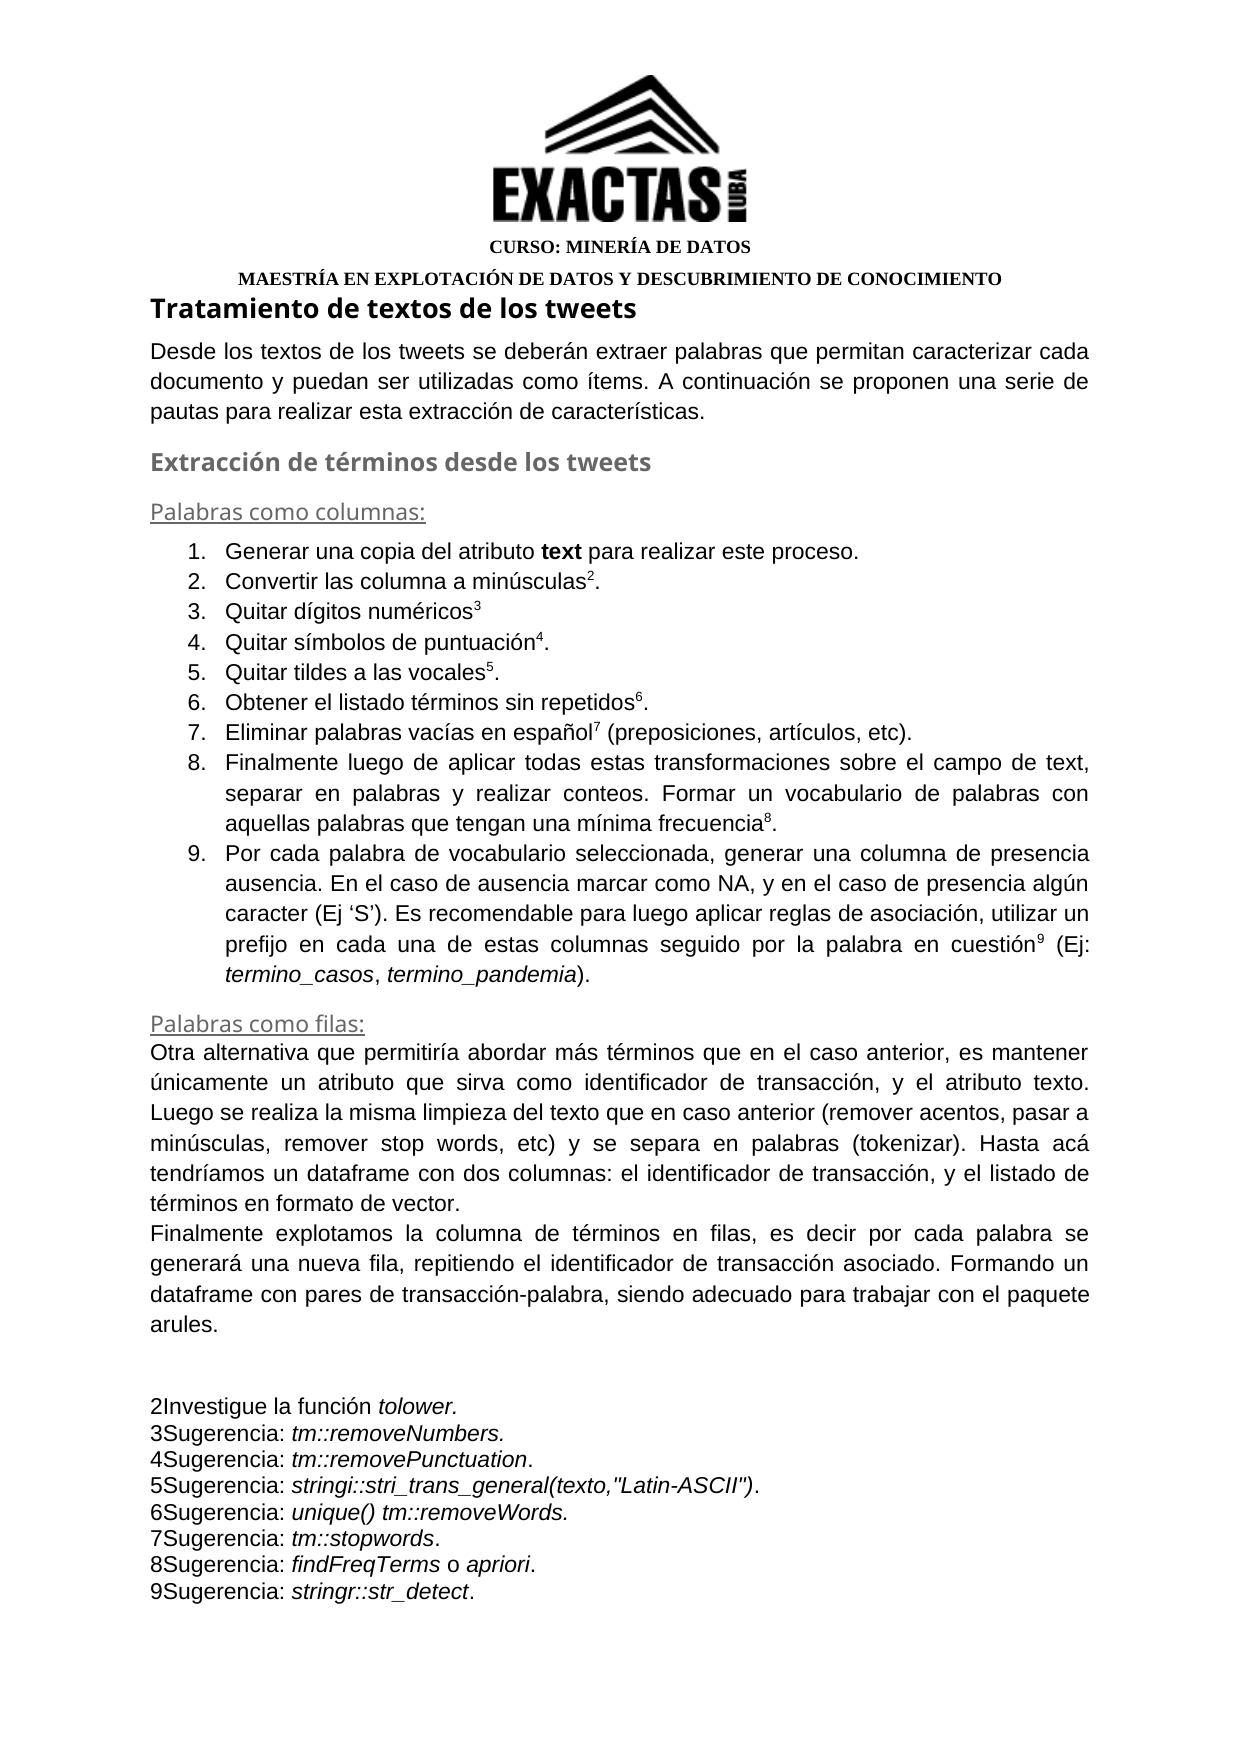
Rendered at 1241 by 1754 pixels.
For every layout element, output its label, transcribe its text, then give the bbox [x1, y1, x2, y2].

list Por cada palabra de vocabulario seleccionada, generar una columna de presencia ausencia. En el caso de ausencia marcar como NA, y en el caso de presencia algún caracter (Ej ‘S’). Es recomendable para luego aplicar reglas de asociación, utilizar un prefijo en cada una de estas columnas seguido por la palabra en cuestión (Ej: termino_casos, termino_pandemia). [187, 840, 1090, 987]
picture [492, 75, 748, 222]
list Quitar símbolos de puntuación. [187, 628, 1090, 655]
list Generar una copia del atributo text para realizar este proceso. [187, 538, 1090, 564]
list Sugerencia: findFreqTerms o apriori. [150, 1551, 1090, 1578]
list Eliminar palabras vacías en español (preposiciones, artículos, etc). [187, 719, 1090, 746]
list Quitar dígitos numéricos [187, 598, 1090, 625]
text Otra alternativa que permitiría abordar más términos que en el caso anterior, es mantener únicamente un atributo que sirva como identificador de transacción, y el atributo texto. Luego se realiza la misma limpieza del texto que en caso anterior (remover acentos, pasar a minúsculas, remover stop words, etc) y se separa en palabras (tokenizar). Hasta acá tendríamos un dataframe con dos columnas: el identificador de transacción, y el listado de términos en formato de vector. [150, 1039, 1090, 1216]
list Sugerencia: stringr::str_detect. [150, 1578, 1090, 1604]
list Quitar tildes a las vocales. [187, 659, 1090, 685]
list Sugerencia: stringi::stri_trans_general(texto,"Latin-ASCII"). [150, 1472, 1090, 1498]
subtitle Extracción de términos desde los tweets [150, 445, 1090, 479]
list Sugerencia: unique() tm::removeWords. [150, 1498, 1090, 1525]
list Finalmente luego de aplicar todas estas transformaciones sobre el campo de text, separar en palabras y realizar conteos. Formar un vocabulario de palabras con aquellas palabras que tengan una mínima frecuencia. [187, 749, 1090, 836]
list Sugerencia: tm::removePunctuation. [150, 1446, 1090, 1472]
list Sugerencia: tm::removeNumbers. [150, 1419, 1090, 1446]
subtitle Tratamiento de textos de los tweets [150, 290, 1090, 327]
text Finalmente explotamos la columna de términos en filas, es decir por cada palabra se generará una nueva fila, repitiendo el identificador de transacción asociado. Formando un dataframe con pares de transacción-palabra, siendo adecuado para trabajar con el paquete arules. [150, 1220, 1090, 1337]
text Desde los textos de los tweets se deberán extraer palabras que permitan caracterizar cada documento y puedan ser utilizadas como ítems. A continuación se proponen una serie de pautas para realizar esta extracción de características. [150, 338, 1090, 424]
list Sugerencia: tm::stopwords. [150, 1525, 1090, 1551]
subtitle Palabras como columnas: [150, 496, 1090, 527]
subtitle Palabras como filas: [150, 1008, 1090, 1039]
list Investigue la función tolower. [150, 1393, 1090, 1419]
list Obtener el listado términos sin repetidos. [187, 689, 1090, 715]
list Convertir las columna a minúsculas. [187, 568, 1090, 594]
